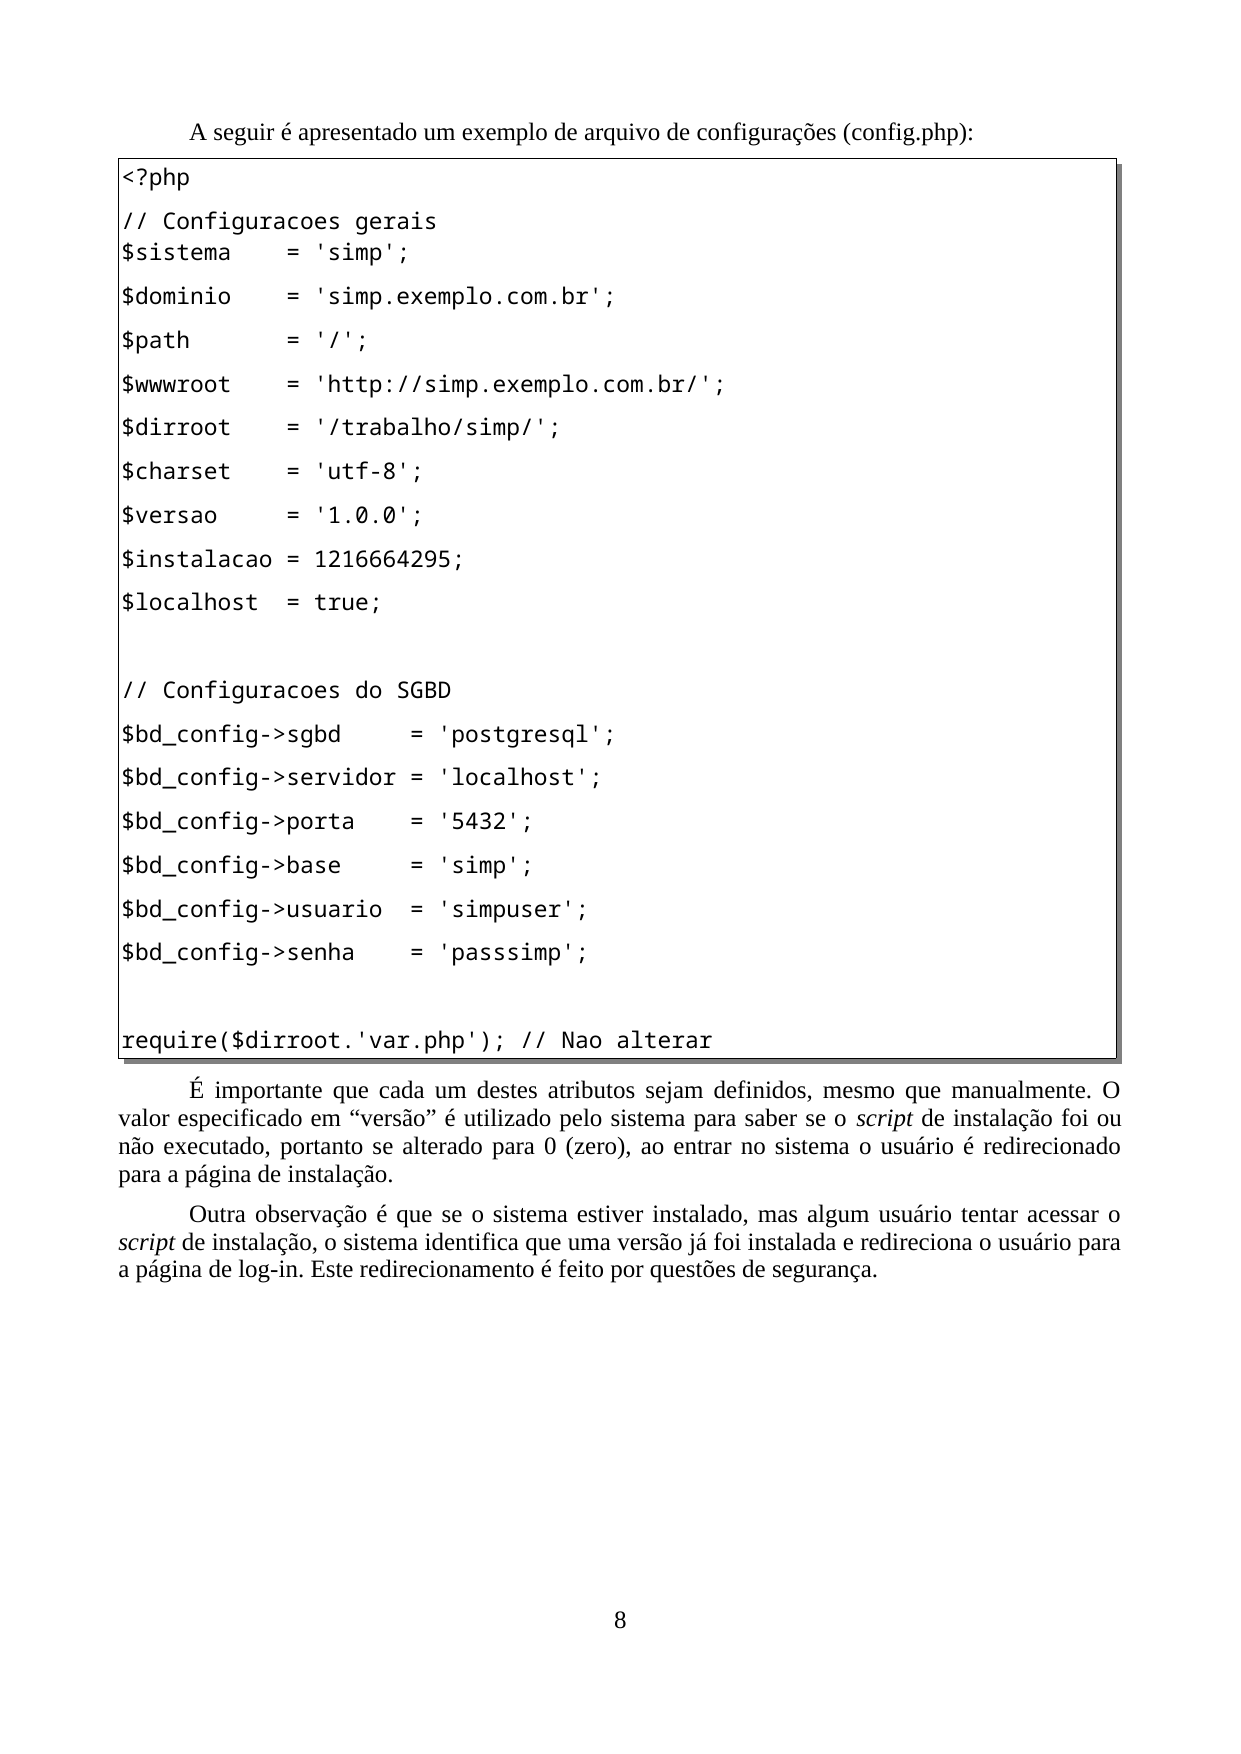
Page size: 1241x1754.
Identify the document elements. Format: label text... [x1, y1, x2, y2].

text require($dirroot.'var.php'); // Nao alterar [119, 1021, 1116, 1058]
text $charset = 'utf-8'; [119, 452, 1116, 486]
text $localhost = true; [119, 583, 1116, 618]
text $bd_config->senha = 'passsimp'; [119, 933, 1116, 968]
text $instalacao = 1216664295; [119, 539, 1116, 574]
text $dirroot = '/trabalho/simp/'; [119, 408, 1116, 443]
text $dominio = 'simp.exemplo.com.br'; [119, 277, 1116, 311]
text Outra observação é que se o sistema estiver instalado, mas algum usuário tentar acessar o script de instalação, o sistema identifica que uma versão já foi instalada e redireciona o usuário para a página de log-in. Este redirecionamento é feito por questões de segurança. [118, 1200, 1122, 1283]
text $bd_config->porta = '5432'; [119, 802, 1116, 836]
text $bd_config->sgbd = 'postgresql'; [119, 714, 1116, 749]
text $versao = '1.0.0'; [119, 496, 1116, 530]
text <?php [119, 159, 1116, 193]
text $bd_config->servidor = 'localhost'; [119, 758, 1116, 793]
text $bd_config->usuario = 'simpuser'; [119, 889, 1116, 924]
text // Configuracoes do SGBD [119, 671, 1116, 705]
text $path = '/'; [119, 321, 1116, 355]
text A seguir é apresentado um exemplo de arquivo de configurações (config.php): [118, 118, 1122, 146]
text // Configuracoes gerais $sistema = 'simp'; [119, 202, 1116, 268]
text É importante que cada um destes atributos sejam definidos, mesmo que manualmente. O valor especificado em “versão” é utilizado pelo sistema para saber se o script de instalação foi ou não executado, portanto se alterado para 0 (zero), ao entrar no sistema o usuário é redirecionado para a página de instalação. [118, 1077, 1122, 1187]
text $wwwroot = 'http://simp.exemplo.com.br/'; [119, 364, 1116, 399]
text $bd_config->base = 'simp'; [119, 846, 1116, 880]
